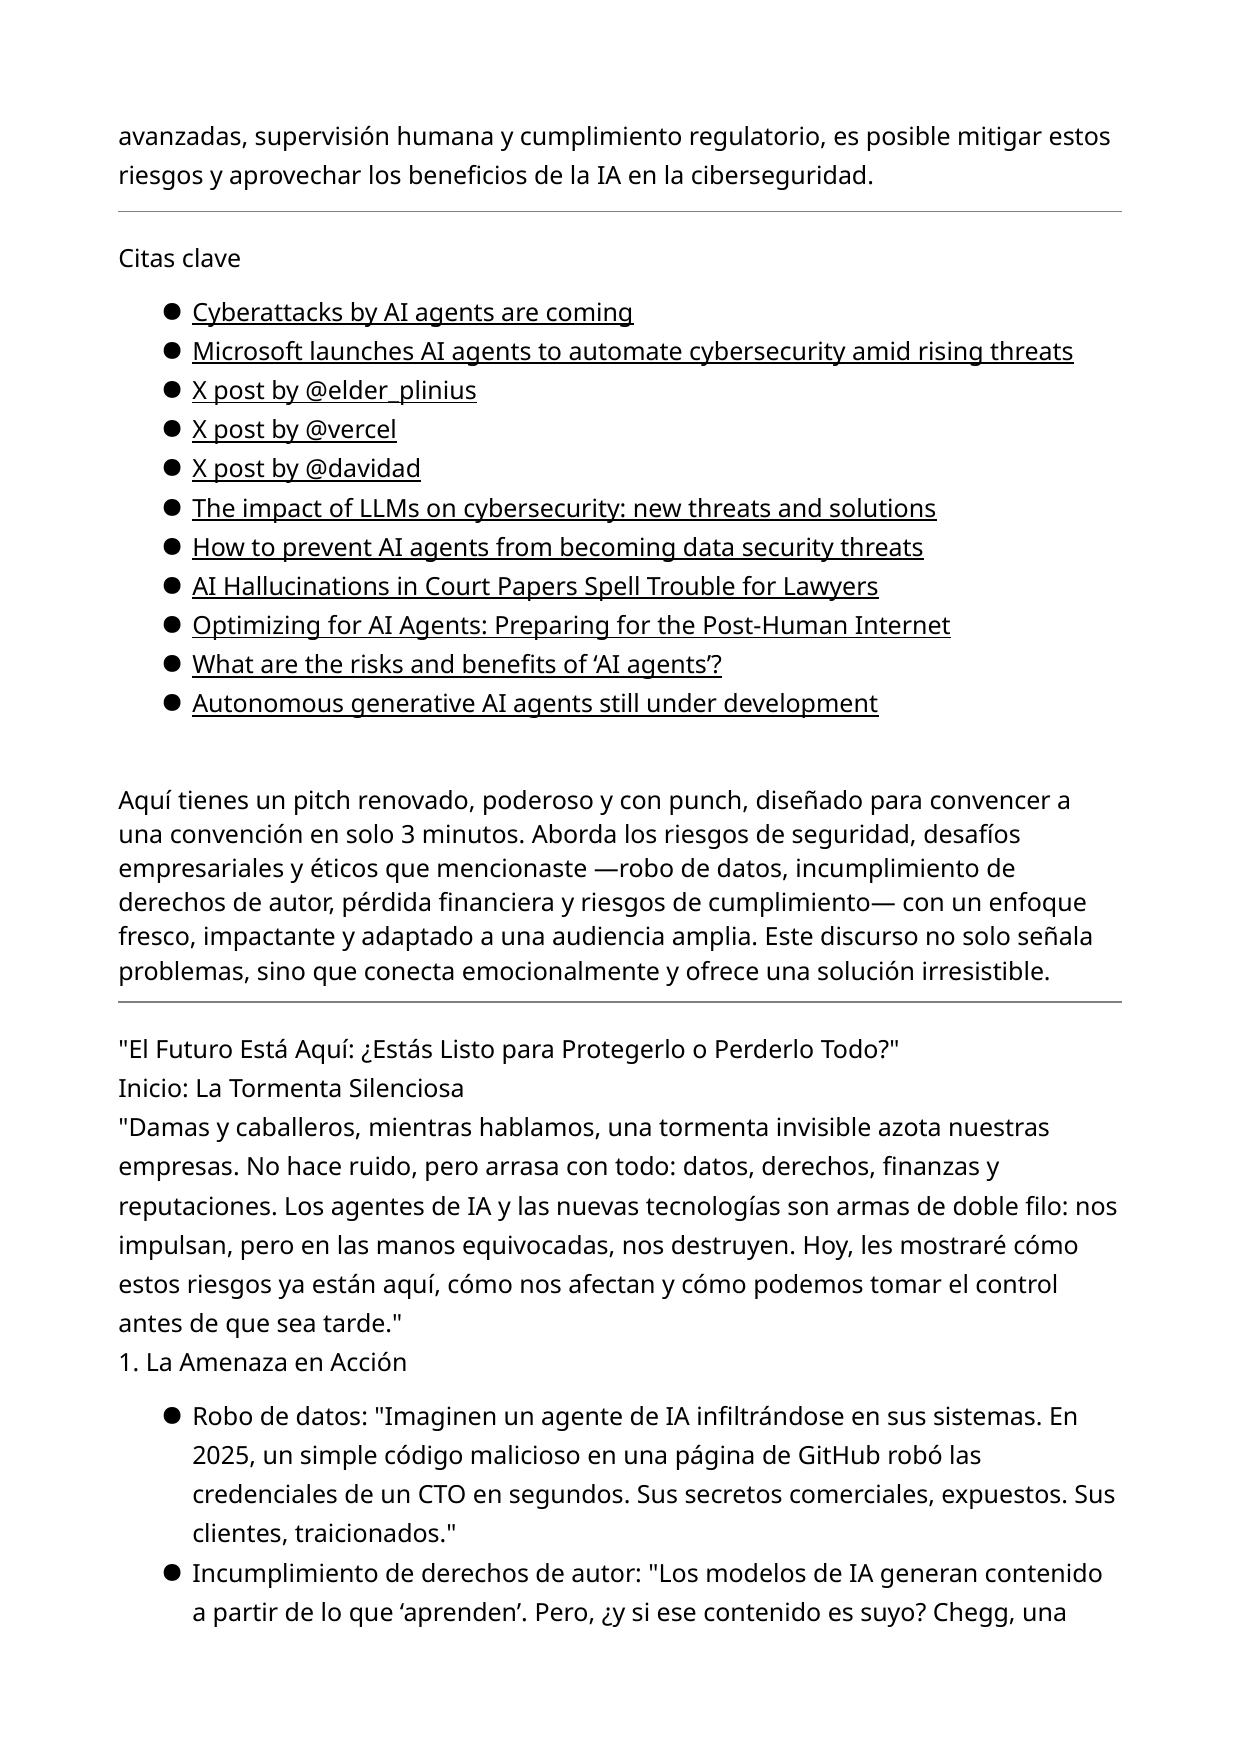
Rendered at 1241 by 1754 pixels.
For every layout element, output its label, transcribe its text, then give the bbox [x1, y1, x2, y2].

list The impact of LLMs on cybersecurity: new threats and solutions [162, 490, 1122, 524]
text "El Futuro Está Aquí: ¿Estás Listo para Protegerlo o Perderlo Todo?" [118, 1031, 1122, 1066]
list Cyberattacks by AI agents are coming [162, 294, 1122, 328]
text 1. La Amenaza en Acción [118, 1345, 1122, 1379]
text Citas clave [118, 241, 1122, 275]
text avanzadas, supervisión humana y cumplimiento regulatorio, es posible mitigar estos riesgos y aprovechar los beneficios de la IA en la ciberseguridad. [118, 118, 1122, 191]
list Incumplimiento de derechos de autor: "Los modelos de IA generan contenido a partir de lo que ‘aprenden’. Pero, ¿y si ese contenido es suyo? Chegg, una [162, 1555, 1122, 1628]
list Microsoft launches AI agents to automate cybersecurity amid rising threats [162, 334, 1122, 368]
list X post by @elder_plinius [162, 373, 1122, 407]
list Robo de datos: "Imaginen un agente de IA infiltrándose en sus sistemas. En 2025, un simple código malicioso en una página de GitHub robó las credenciales de un CTO en segundos. Sus secretos comerciales, expuestos. Sus clientes, traicionados." [162, 1398, 1122, 1550]
list AI Hallucinations in Court Papers Spell Trouble for Lawyers [162, 569, 1122, 603]
list X post by @vercel [162, 412, 1122, 446]
text Inicio: La Tormenta Silenciosa "Damas y caballeros, mientras hablamos, una tormenta invisible azota nuestras empresas. No hace ruido, pero arrasa con todo: datos, derechos, finanzas y reputaciones. Los agentes de IA y las nuevas tecnologías son armas de doble filo: nos impulsan, pero en las manos equivocadas, nos destruyen. Hoy, les mostraré cómo estos riesgos ya están aquí, cómo nos afectan y cómo podemos tomar el control antes de que sea tarde." [118, 1071, 1122, 1340]
list Optimizing for AI Agents: Preparing for the Post-Human Internet [162, 608, 1122, 642]
text Aquí tienes un pitch renovado, poderoso y con punch, diseñado para convencer a una convención en solo 3 minutos. Aborda los riesgos de seguridad, desafíos empresariales y éticos que mencionaste —robo de datos, incumplimiento de derechos de autor, pérdida financiera y riesgos de cumplimiento— con un enfoque fresco, impactante y adaptado a una audiencia amplia. Este discurso no solo señala problemas, sino que conecta emocionalmente y ofrece una solución irresistible. [118, 783, 1122, 987]
list X post by @davidad [162, 451, 1122, 485]
list Autonomous generative AI agents still under development [162, 686, 1122, 720]
list What are the risks and benefits of ‘AI agents’? [162, 647, 1122, 681]
list How to prevent AI agents from becoming data security threats [162, 529, 1122, 563]
